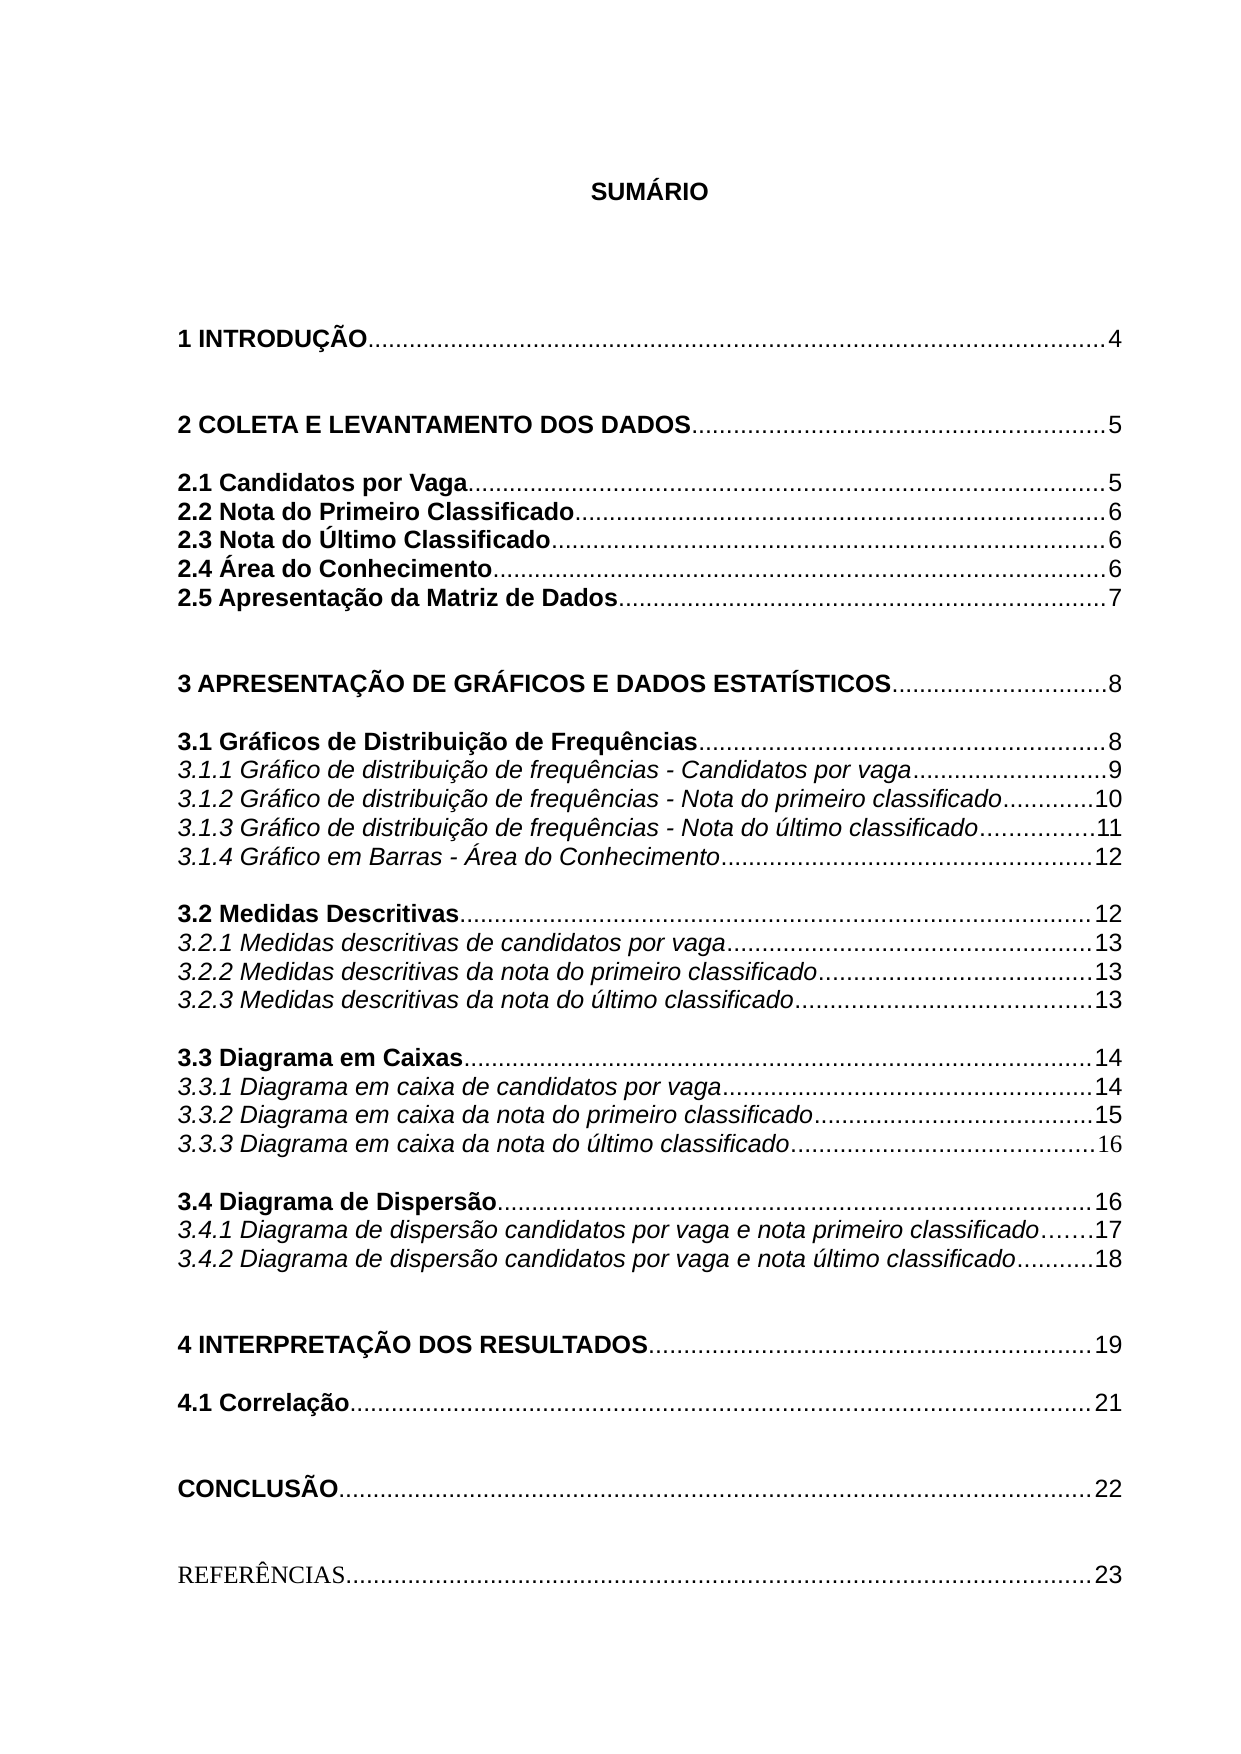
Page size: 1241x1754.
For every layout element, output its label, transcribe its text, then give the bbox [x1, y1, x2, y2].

text 4.1 Correlação 21 [177, 1388, 1122, 1417]
text 3.1.1 Gráfico de distribuição de frequências - Candidatos por vaga 9 [177, 755, 1122, 784]
text REFERÊNCIAS 23 [177, 1560, 1122, 1589]
text 2.1 Candidatos por Vaga 5 [177, 468, 1122, 497]
text 3.4 Diagrama de Dispersão 16 [177, 1187, 1122, 1215]
text 3.2.1 Medidas descritivas de candidatos por vaga 13 [177, 928, 1122, 957]
text 3.4.2 Diagrama de dispersão candidatos por vaga e nota último classificado 18 [177, 1244, 1122, 1273]
text 2.3 Nota do Último Classificado 6 [177, 525, 1122, 554]
text 2.2 Nota do Primeiro Classificado 6 [177, 497, 1122, 525]
text sumário [177, 177, 1122, 206]
text 3.4.1 Diagrama de dispersão candidatos por vaga e nota primeiro classificado 17 [177, 1215, 1122, 1244]
text 3.2.3 Medidas descritivas da nota do último classificado 13 [177, 985, 1122, 1014]
text 1 INTRODUÇÃO 4 [177, 324, 1122, 353]
text 3.3.3 Diagrama em caixa da nota do último classificado 16 [177, 1129, 1122, 1158]
text 3.1.4 Gráfico em Barras - Área do Conhecimento 12 [177, 842, 1122, 870]
text 3.2 Medidas Descritivas 12 [177, 899, 1122, 928]
text 3.1 Gráficos de Distribuição de Frequências 8 [177, 727, 1122, 755]
text 3.3.2 Diagrama em caixa da nota do primeiro classificado 15 [177, 1100, 1122, 1129]
text 3.1.3 Gráfico de distribuição de frequências - Nota do último classificado 11 [177, 813, 1122, 842]
text 3.1.2 Gráfico de distribuição de frequências - Nota do primeiro classificado 10 [177, 784, 1122, 813]
text 2.5 Apresentação da Matriz de Dados 7 [177, 583, 1122, 612]
text 2 COLETA E LEVANTAMENTO DOS DADOS 5 [177, 410, 1122, 439]
text CONCLUSÃO 22 [177, 1474, 1122, 1503]
text 2.4 Área do Conhecimento 6 [177, 554, 1122, 583]
text 3.3.1 Diagrama em caixa de candidatos por vaga 14 [177, 1072, 1122, 1100]
text 3.3 Diagrama em Caixas 14 [177, 1043, 1122, 1072]
text 4 INTERPRETAÇÃO DOS RESULTADOS 19 [177, 1330, 1122, 1359]
text 3 APRESENTAÇÃO DE GRÁFICOS E DADOS ESTATÍSTICOS 8 [177, 669, 1122, 698]
text 3.2.2 Medidas descritivas da nota do primeiro classificado 13 [177, 957, 1122, 985]
